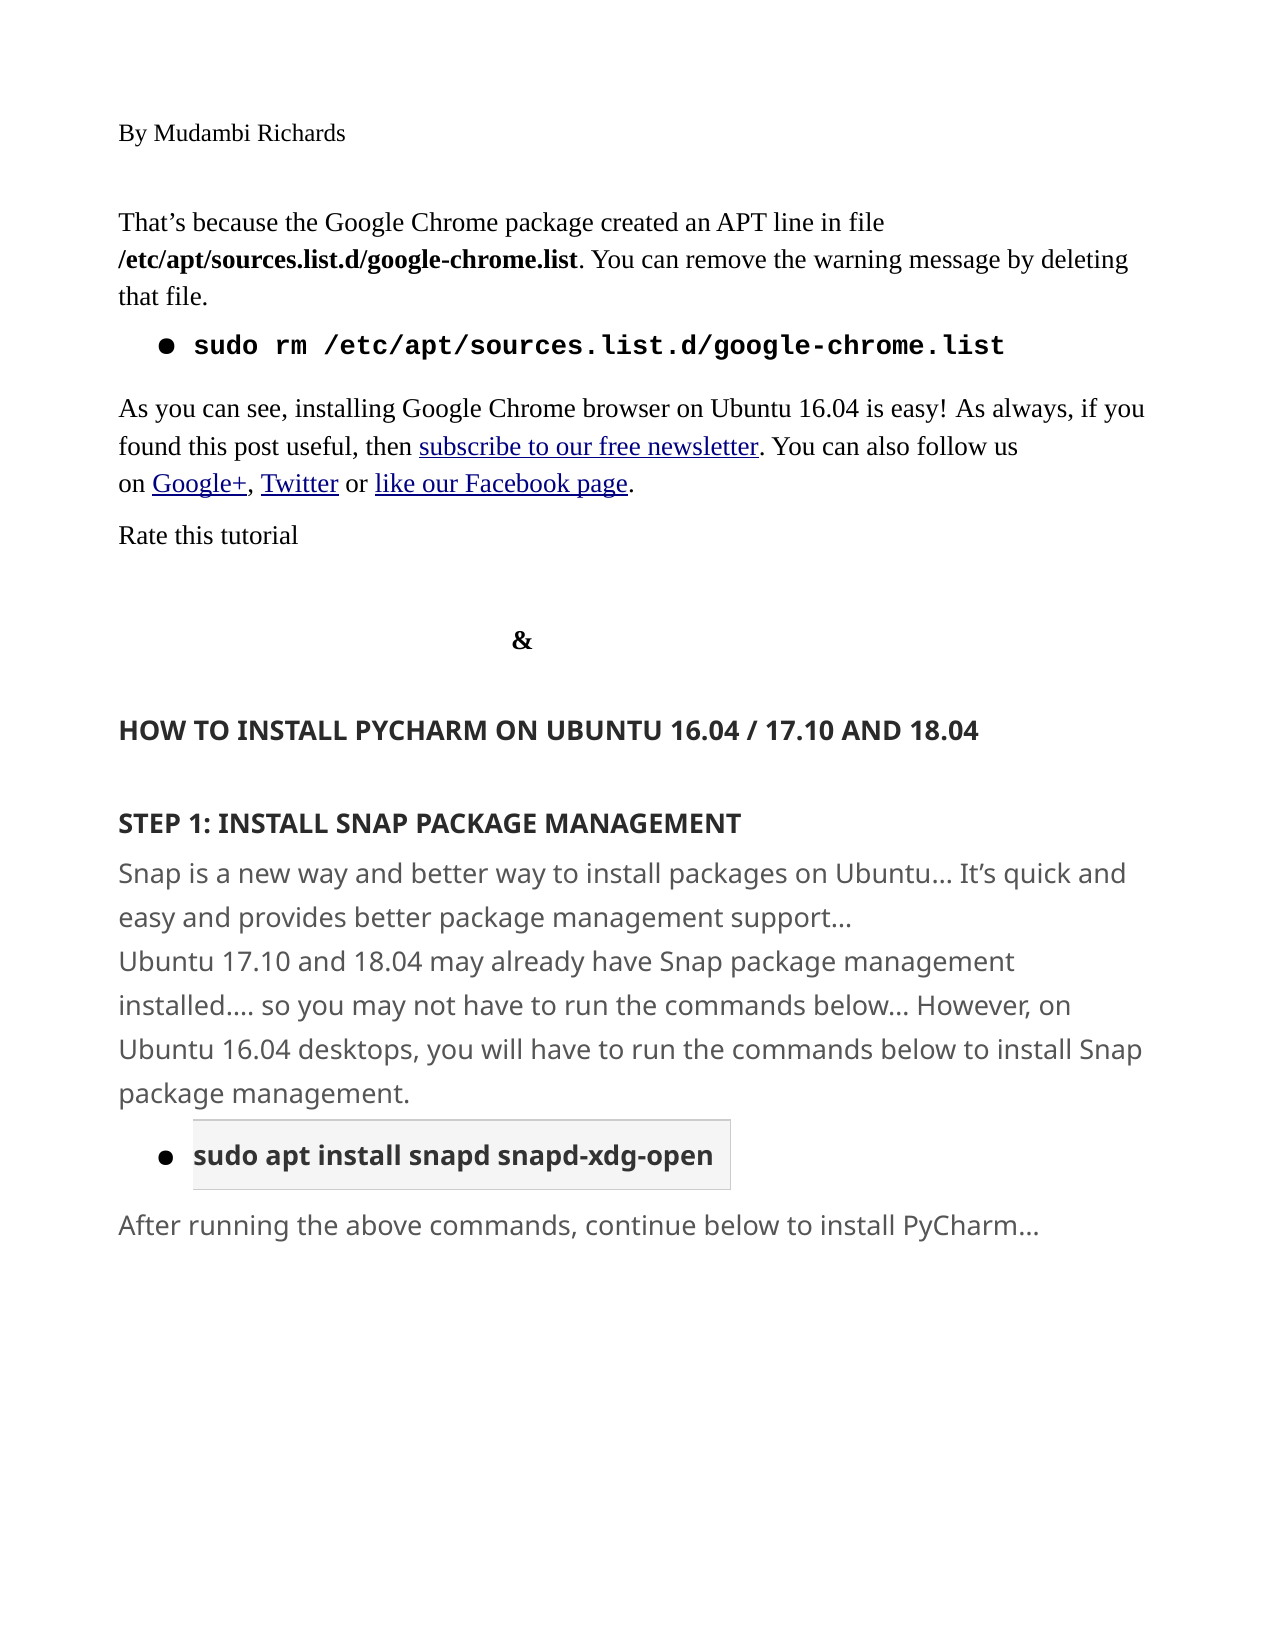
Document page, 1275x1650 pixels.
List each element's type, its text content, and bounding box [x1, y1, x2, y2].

subtitle STEP 1: INSTALL SNAP PACKAGE MANAGEMENT [118, 805, 1157, 842]
list sudo apt install snapd snapd-xdg-open [156, 1119, 730, 1190]
text Snap is a new way and better way to install packages on Ubuntu… It’s quick and easy and provides better package management support… [118, 854, 1157, 935]
subtitle HOW TO INSTALL PYCHARM ON UBUNTU 16.04 / 17.10 AND 18.04 [118, 712, 1157, 749]
text Rate this tutorial [118, 519, 1157, 550]
text That’s because the Google Chrome package created an APT line in file /etc/apt/sources.list.d/google-chrome.list. You can remove the warning message by deleting that file. [118, 206, 1157, 311]
text As you can see, installing Google Chrome browser on Ubuntu 16.04 is easy! As always, if you found this post useful, then subscribe to our free newsletter. You can also follow us on Google+, Twitter or like our Facebook page. [118, 392, 1157, 498]
text & [118, 624, 1157, 656]
text After running the above commands, continue below to install PyCharm… [118, 1206, 1157, 1243]
list [731, 1119, 1157, 1190]
list sudo rm /etc/apt/sources.list.d/google-chrome.list [156, 332, 1157, 363]
text Ubuntu 17.10 and 18.04 may already have Snap package management installed…. so you may not have to run the commands below… However, on Ubuntu 16.04 desktops, you will have to run the commands below to install Snap package management. [118, 942, 1157, 1112]
